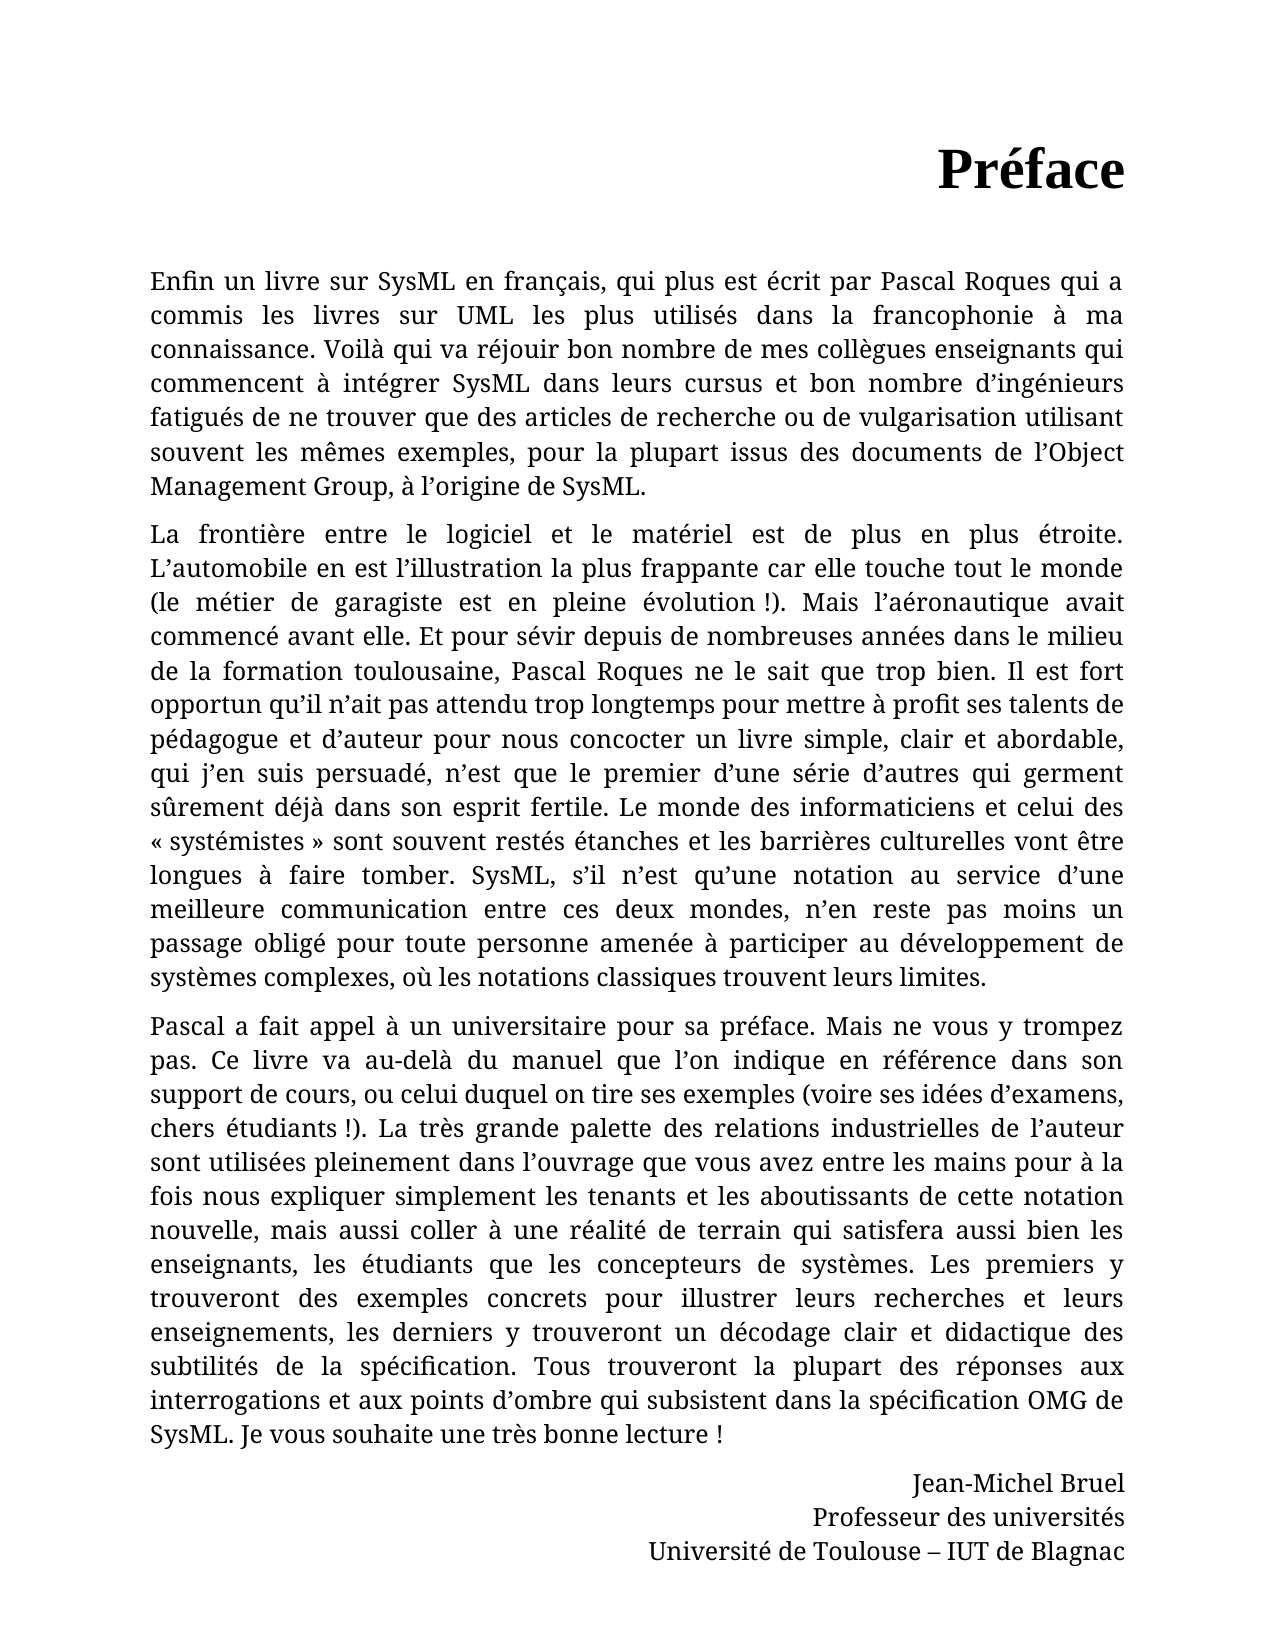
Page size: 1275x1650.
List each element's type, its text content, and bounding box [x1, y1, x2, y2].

text Préface [150, 134, 1125, 201]
text Pascal a fait appel à un universitaire pour sa préface. Mais ne vous y trompez pas. Ce livre va au-delà du manuel que l’on indique en référence dans son support de cours, ou celui duquel on tire ses exemples (voire ses idées d’examens, chers étudiants !). La très grande palette des relations industrielles de l’auteur sont utilisées pleinement dans l’ouvrage que vous avez entre les mains pour à la fois nous expliquer simplement les tenants et les aboutissants de cette notation nouvelle, mais aussi coller à une réalité de terrain qui satisfera aussi bien les enseignants, les étudiants que les concepteurs de systèmes. Les premiers y trouveront des exemples concrets pour illustrer leurs recherches et leurs enseignements, les derniers y trouveront un décodage clair et didactique des subtilités de la spécification. Tous trouveront la plupart des réponses aux interrogations et aux points d’ombre qui subsistent dans la spécification OMG de SysML. Je vous souhaite une très bonne lecture ! [150, 1008, 1125, 1451]
text Enfin un livre sur SysML en français, qui plus est écrit par Pascal Roques qui a commis les livres sur UML les plus utilisés dans la francophonie à ma connaissance. Voilà qui va réjouir bon nombre de mes collègues enseignants qui commencent à intégrer SysML dans leurs cursus et bon nombre d’ingénieurs fatigués de ne trouver que des articles de recherche ou de vulgarisation utilisant souvent les mêmes exemples, pour la plupart issus des documents de l’Object Management Group, à l’origine de SysML. [150, 264, 1125, 502]
text Jean-Michel Bruel Professeur des universités Université de Toulouse – IUT de Blagnac [150, 1466, 1125, 1568]
text La frontière entre le logiciel et le matériel est de plus en plus étroite. L’automobile en est l’illustration la plus frappante car elle touche tout le monde (le métier de garagiste est en pleine évolution !). Mais l’aéronautique avait commencé avant elle. Et pour sévir depuis de nombreuses années dans le milieu de la formation toulousaine, Pascal Roques ne le sait que trop bien. Il est fort opportun qu’il n’ait pas attendu trop longtemps pour mettre à profit ses talents de pédagogue et d’auteur pour nous concocter un livre simple, clair et abordable, qui j’en suis persuadé, n’est que le premier d’une série d’autres qui germent sûrement déjà dans son esprit fertile. Le monde des informaticiens et celui des « systémistes » sont souvent restés étanches et les barrières culturelles vont être longues à faire tomber. SysML, s’il n’est qu’une notation au service d’une meilleure communication entre ces deux mondes, n’en reste pas moins un passage obligé pour toute personne amenée à participer au développement de systèmes complexes, où les notations classiques trouvent leurs limites. [150, 517, 1125, 994]
